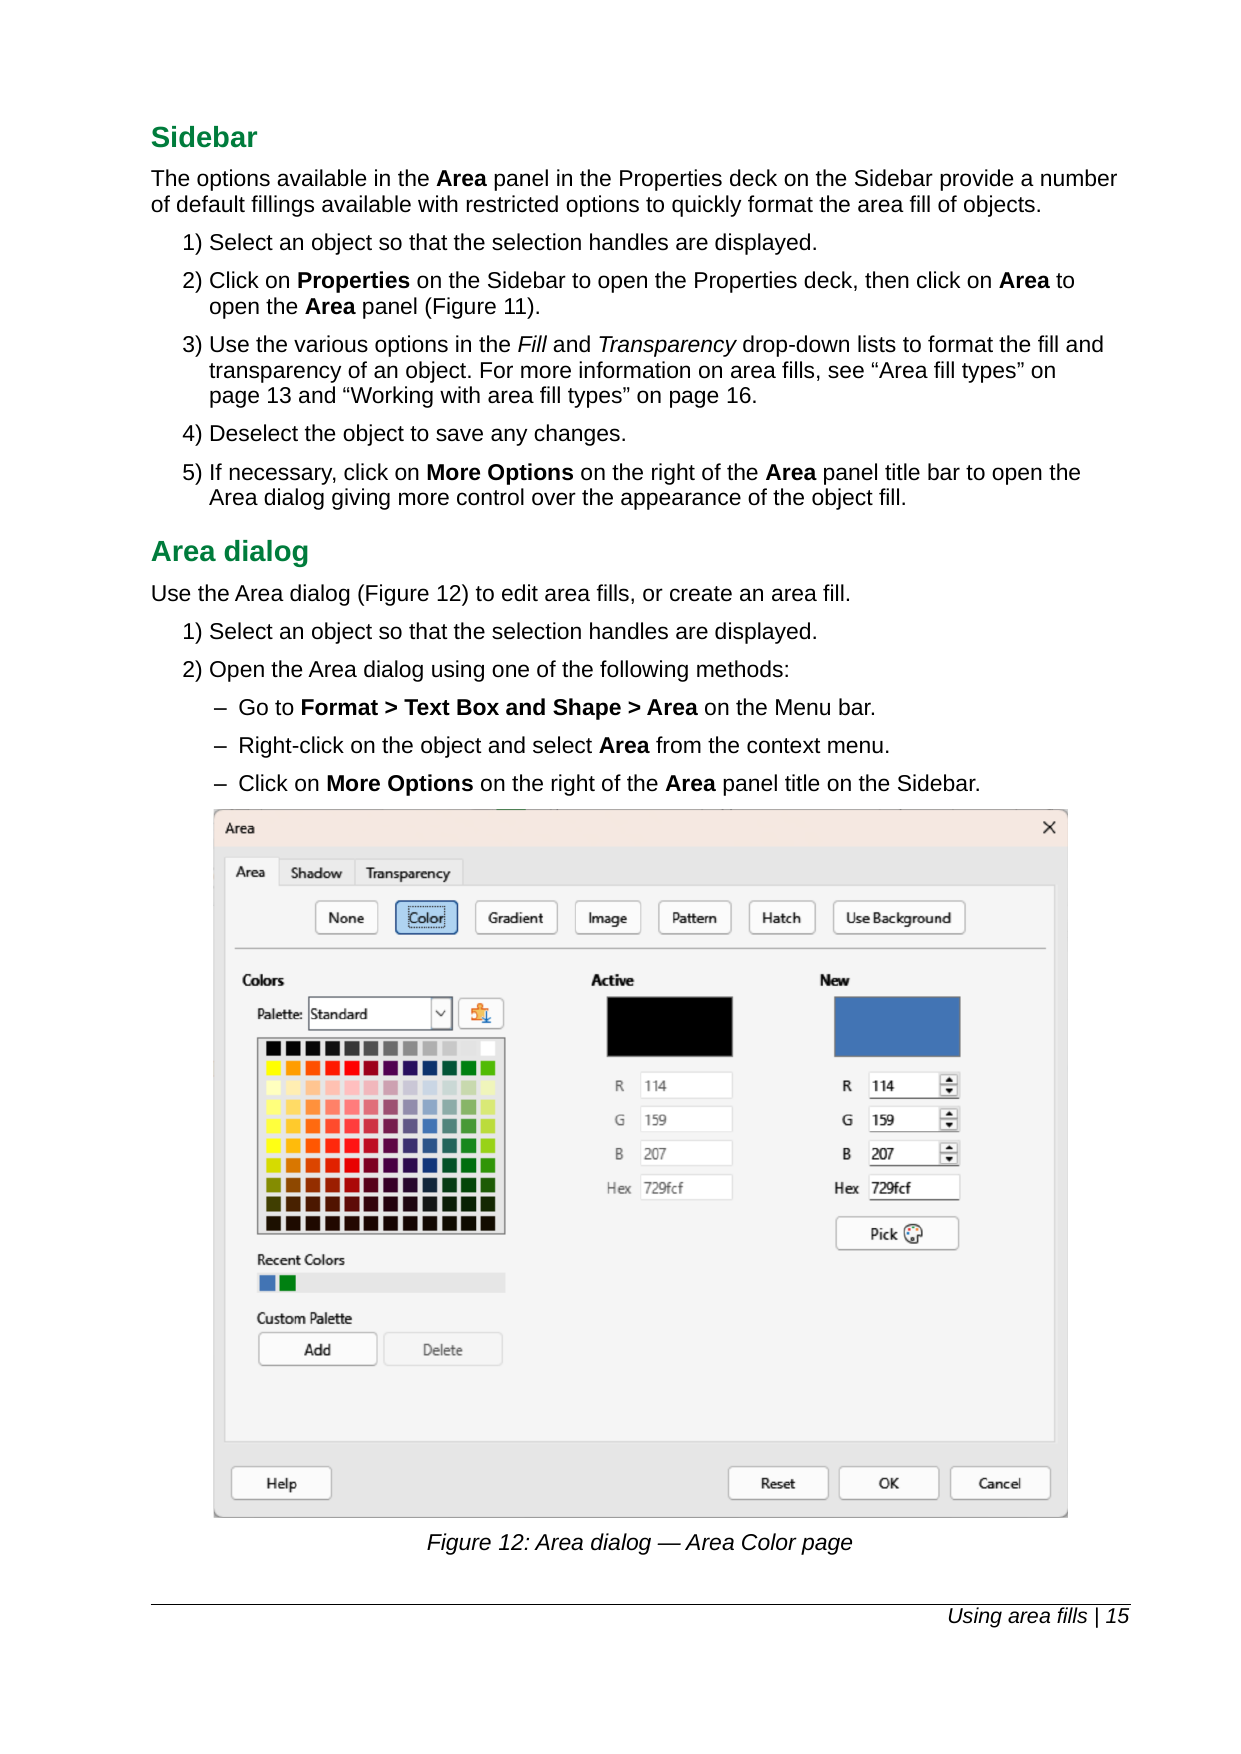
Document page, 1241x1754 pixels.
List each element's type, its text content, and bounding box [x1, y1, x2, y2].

picture [213, 809, 1068, 1518]
list Select an object so that the selection handles are displayed. [194, 230, 1131, 256]
subtitle Sidebar [151, 121, 1131, 154]
list Use the various options in the Fill and Transparency drop-down lists to format the fill and transparency of an object. For more information on area fills, see “Area fill types” on page 13 and “Working with area fill types” on page 16. [194, 332, 1131, 409]
list Select an object so that the selection handles are displayed. [194, 618, 1131, 644]
text The options available in the Area panel in the Properties deck on the Sidebar provide a number of default fillings available with restricted options to quickly format the area fill of objects. [151, 166, 1131, 217]
list Open the Area dialog using one of the following methods: [194, 657, 1131, 682]
subtitle Area dialog [151, 535, 1131, 568]
list Right-click on the object and select Area from the context menu. [223, 733, 1131, 758]
list Use the Area dialog (Figure 12) to edit area fills, or create an area fill. [151, 580, 1131, 606]
text Figure 12: Area dialog — Area Color page [214, 1530, 1068, 1556]
list Click on Properties on the Sidebar to open the Properties deck, then click on Area to open the Area panel (Figure 11). [194, 268, 1131, 319]
list If necessary, click on More Options on the right of the Area panel title bar to open the Area dialog giving more control over the appearance of the object fill. [194, 459, 1131, 511]
list Click on More Options on the right of the Area panel title on the Sidebar. [223, 771, 1131, 797]
list Go to Format > Text Box and Shape > Area on the Menu bar. [223, 695, 1131, 720]
list Deselect the object to save any changes. [194, 421, 1131, 447]
